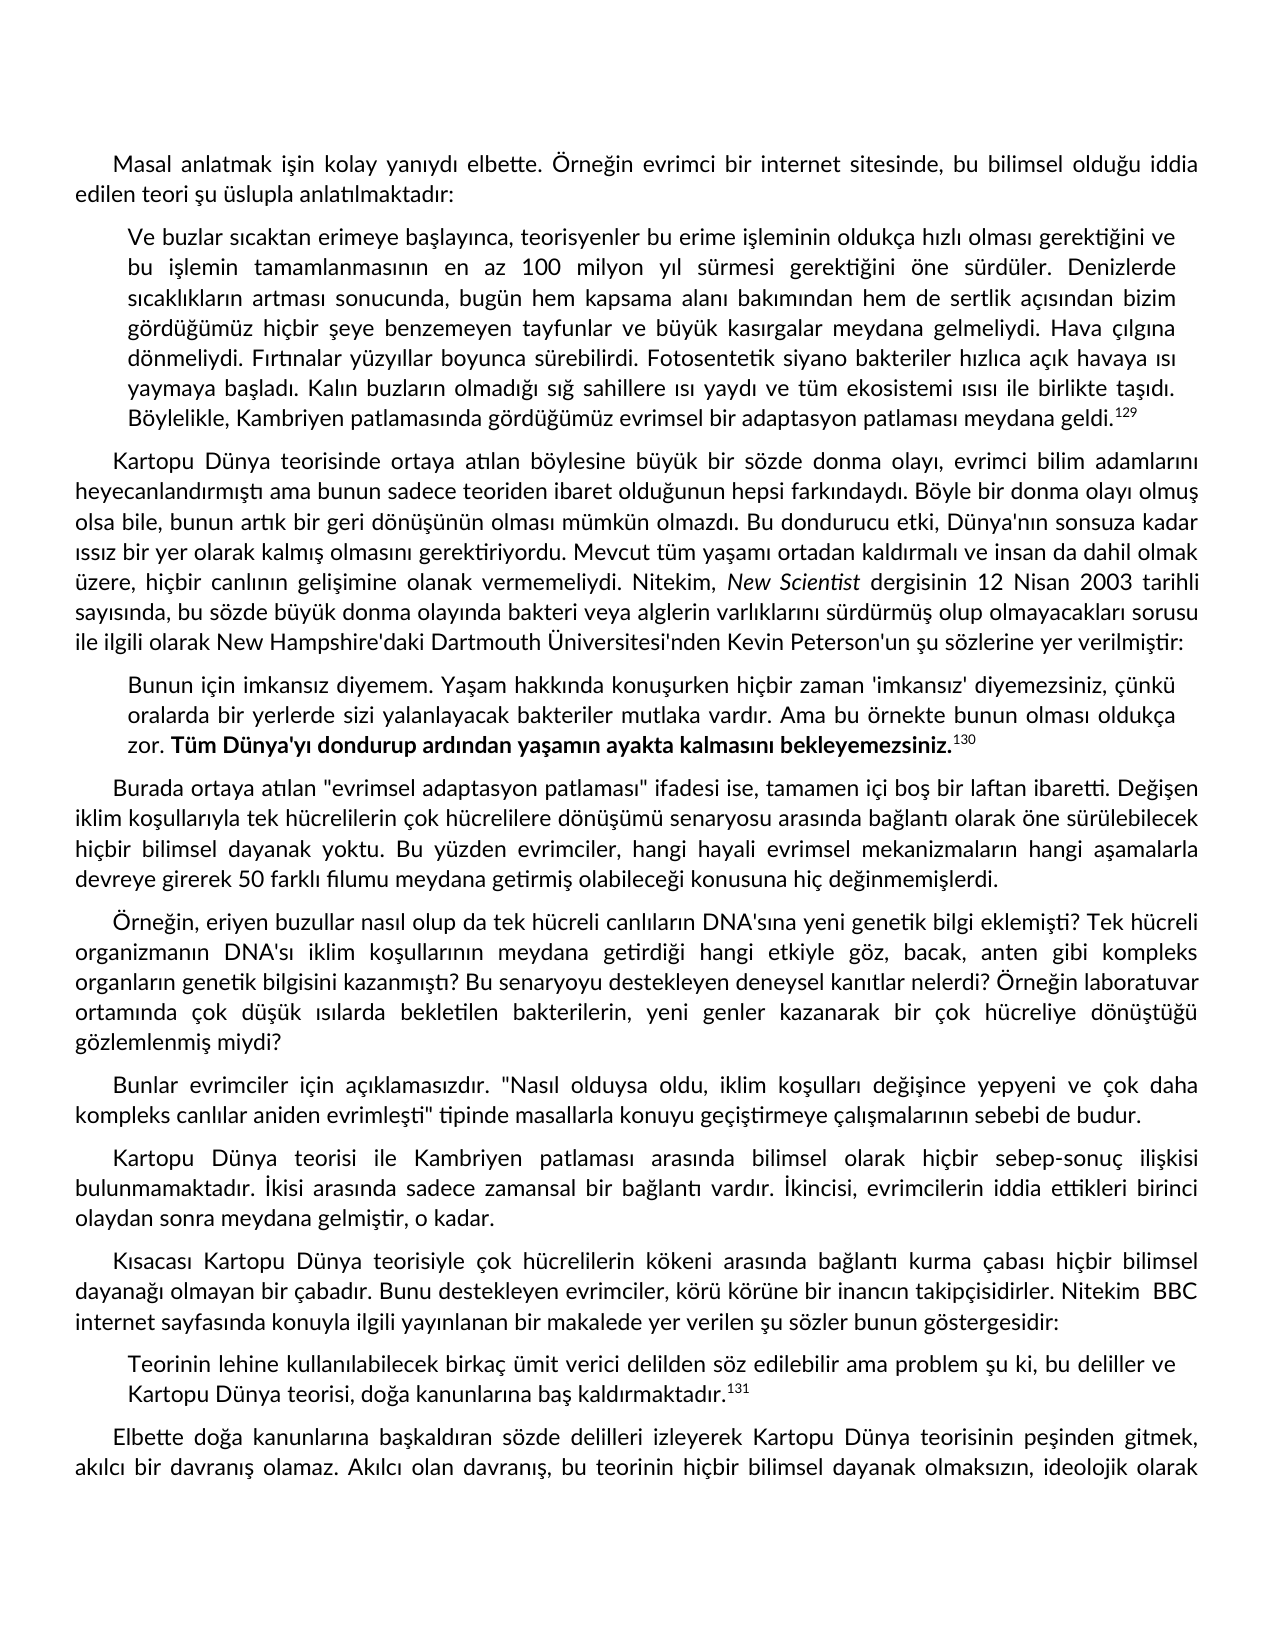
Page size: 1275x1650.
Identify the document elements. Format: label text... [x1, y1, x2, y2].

text Kısacası Kartopu Dünya teorisiyle çok hücrelilerin kökeni arasında bağlantı kurma çabası hiçbir bilimsel dayanağı olmayan bir çabadır. Bunu destekleyen evrimciler, körü körüne bir inancın takipçisidirler. Nitekim BBC internet sayfasında konuyla ilgili yayınlanan bir makalede yer verilen şu sözler bunun göstergesidir: [75, 1247, 1200, 1335]
text Teorinin lehine kullanılabilecek birkaç ümit verici delilden söz edilebilir ama problem şu ki, bu deliller ve Kartopu Dünya teorisi, doğa kanunlarına baş kaldırmaktadır.131 [127, 1350, 1177, 1408]
text Kartopu Dünya teorisi ile Kambriyen patlaması arasında bilimsel olarak hiçbir sebep-sonuç ilişkisi bulunmamaktadır. İkisi arasında sadece zamansal bir bağlantı vardır. İkincisi, evrimcilerin iddia ettikleri birinci olaydan sonra meydana gelmiştir, o kadar. [75, 1144, 1200, 1232]
text Bunlar evrimciler için açıklamasızdır. "Nasıl olduysa oldu, iklim koşulları değişince yepyeni ve çok daha kompleks canlılar aniden evrimleşti" tipinde masallarla konuyu geçiştirmeye çalışmalarının sebebi de budur. [75, 1071, 1200, 1128]
text Burada ortaya atılan "evrimsel adaptasyon patlaması" ifadesi ise, tamamen içi boş bir laftan ibaretti. Değişen iklim koşullarıyla tek hücrelilerin çok hücrelilere dönüşümü senaryosu arasında bağlantı olarak öne sürülebilecek hiçbir bilimsel dayanak yoktu. Bu yüzden evrimciler, hangi hayali evrimsel mekanizmaların hangi aşamalarla devreye girerek 50 farklı filumu meydana getirmiş olabileceği konusuna hiç değinmemişlerdi. [75, 774, 1200, 892]
text Bunun için imkansız diyemem. Yaşam hakkında konuşurken hiçbir zaman 'imkansız' diyemezsiniz, çünkü oralarda bir yerlerde sizi yalanlayacak bakteriler mutlaka vardır. Ama bu örnekte bunun olması oldukça zor. Tüm Dünya'yı dondurup ardından yaşamın ayakta kalmasını bekleyemezsiniz.130 [127, 671, 1177, 759]
text Masal anlatmak işin kolay yanıydı elbette. Örneğin evrimci bir internet sitesinde, bu bilimsel olduğu iddia edilen teori şu üslupla anlatılmaktadır: [75, 150, 1200, 208]
text Ve buzlar sıcaktan erimeye başlayınca, teorisyenler bu erime işleminin oldukça hızlı olması gerektiğini ve bu işlemin tamamlanmasının en az 100 milyon yıl sürmesi gerektiğini öne sürdüler. Denizlerde sıcaklıkların artması sonucunda, bugün hem kapsama alanı bakımından hem de sertlik açısından bizim gördüğümüz hiçbir şeye benzemeyen tayfunlar ve büyük kasırgalar meydana gelmeliydi. Hava çılgına dönmeliydi. Fırtınalar yüzyıllar boyunca sürebilirdi. Fotosentetik siyano bakteriler hızlıca açık havaya ısı yaymaya başladı. Kalın buzların olmadığı sığ sahillere ısı yaydı ve tüm ekosistemi ısısı ile birlikte taşıdı. Böylelikle, Kambriyen patlamasında gördüğümüz evrimsel bir adaptasyon patlaması meydana geldi.129 [127, 223, 1177, 432]
text Kartopu Dünya teorisinde ortaya atılan böylesine büyük bir sözde donma olayı, evrimci bilim adamlarını heyecanlandırmıştı ama bunun sadece teoriden ibaret olduğunun hepsi farkındaydı. Böyle bir donma olayı olmuş olsa bile, bunun artık bir geri dönüşünün olması mümkün olmazdı. Bu dondurucu etki, Dünya'nın sonsuza kadar ıssız bir yer olarak kalmış olmasını gerektiriyordu. Mevcut tüm yaşamı ortadan kaldırmalı ve insan da dahil olmak üzere, hiçbir canlının gelişimine olanak vermemeliydi. Nitekim, New Scientist dergisinin 12 Nisan 2003 tarihli sayısında, bu sözde büyük donma olayında bakteri veya alglerin varlıklarını sürdürmüş olup olmayacakları sorusu ile ilgili olarak New Hampshire'daki Dartmouth Üniversitesi'nden Kevin Peterson'un şu sözlerine yer verilmiştir: [75, 447, 1200, 656]
text Elbette doğa kanunlarına başkaldıran sözde delilleri izleyerek Kartopu Dünya teorisinin peşinden gitmek, akılcı bir davranış olamaz. Akılcı olan davranış, bu teorinin hiçbir bilimsel dayanak olmaksızın, ideolojik olarak [75, 1423, 1200, 1481]
text Örneğin, eriyen buzullar nasıl olup da tek hücreli canlıların DNA'sına yeni genetik bilgi eklemişti? Tek hücreli organizmanın DNA'sı iklim koşullarının meydana getirdiği hangi etkiyle göz, bacak, anten gibi kompleks organların genetik bilgisini kazanmıştı? Bu senaryoyu destekleyen deneysel kanıtlar nelerdi? Örneğin laboratuvar ortamında çok düşük ısılarda bekletilen bakterilerin, yeni genler kazanarak bir çok hücreliye dönüştüğü gözlemlenmiş miydi? [75, 907, 1200, 1056]
